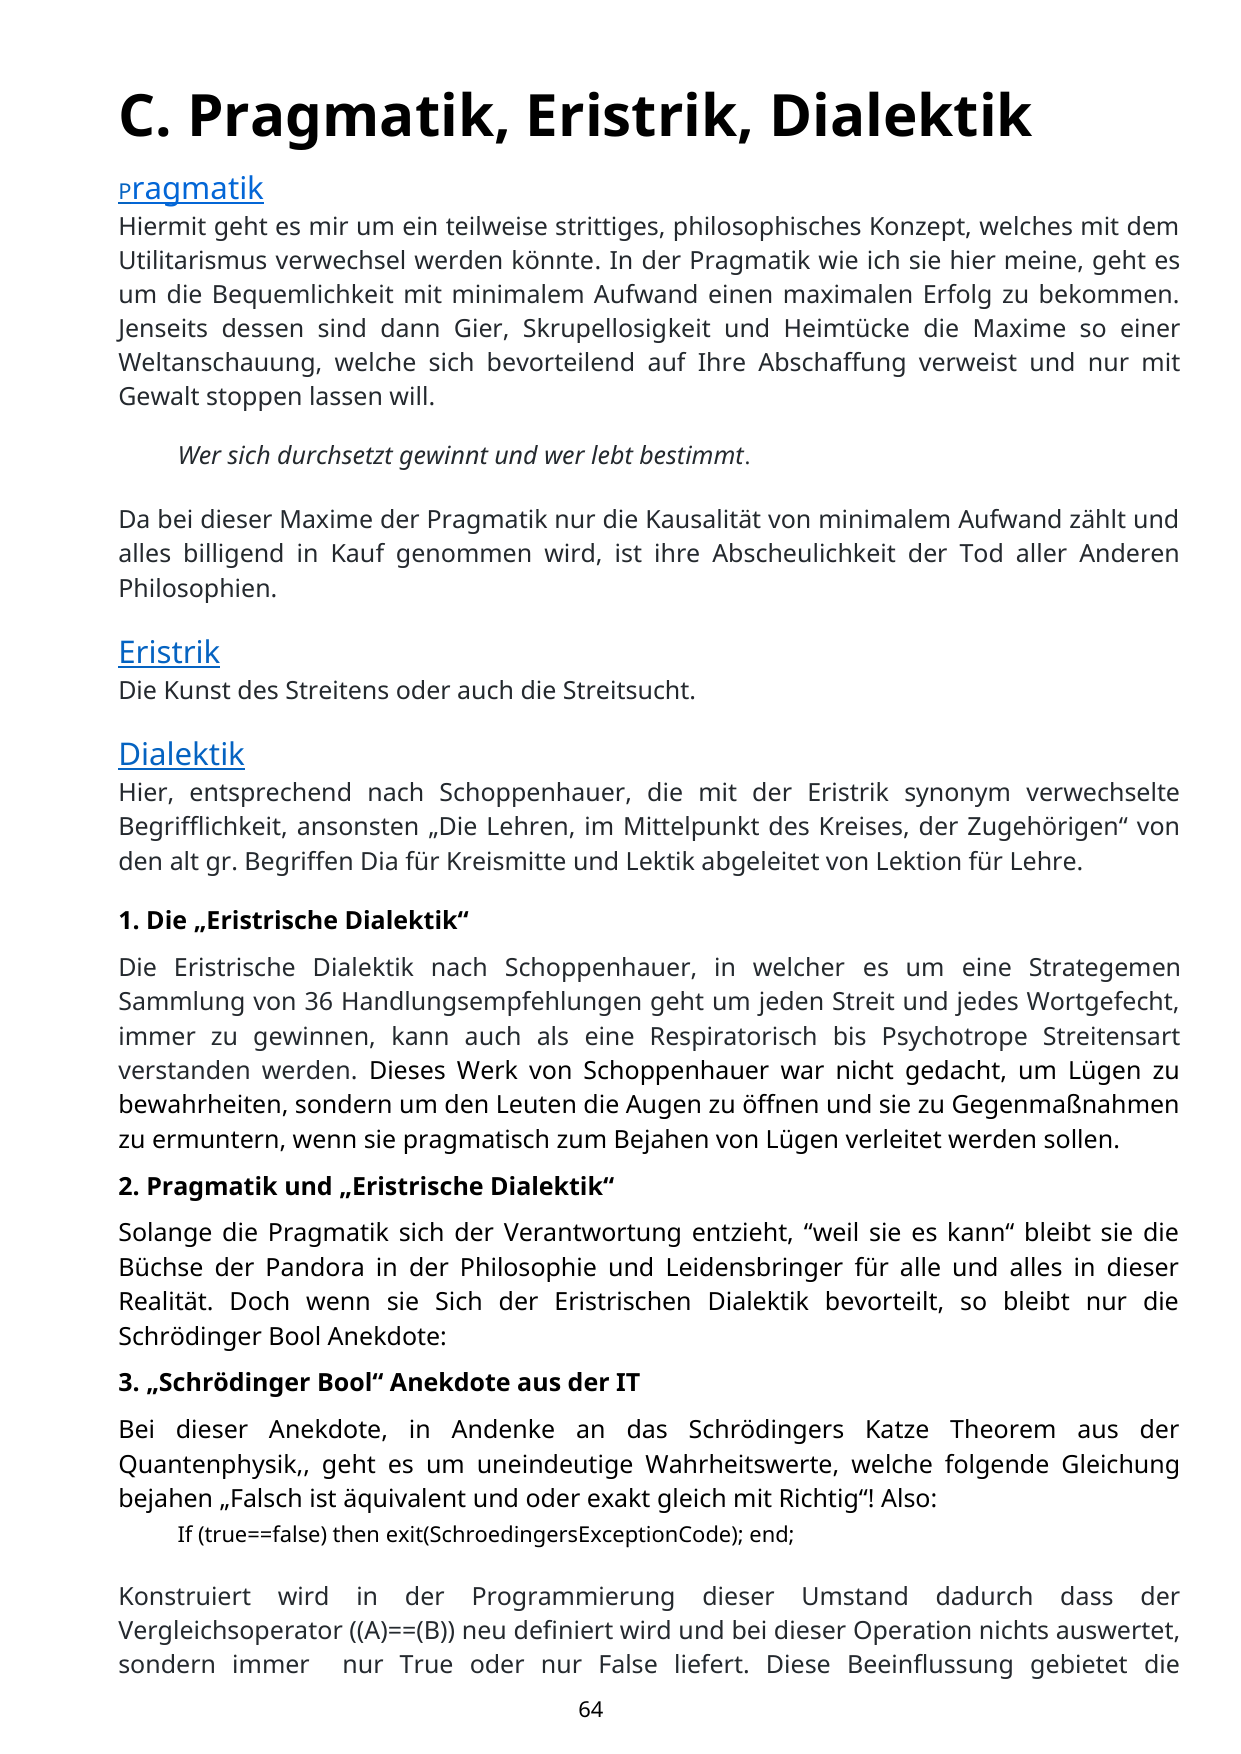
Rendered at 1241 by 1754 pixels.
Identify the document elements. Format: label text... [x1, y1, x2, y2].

text Die Kunst des Streitens oder auch die Streitsucht. [118, 672, 1181, 707]
text Hier, entsprechend nach Schoppenhauer, die mit der Eristrik synonym verwechselte Begrifflichkeit, ansonsten „Die Lehren, im Mittelpunkt des Kreises, der Zugehörigen“ von den alt gr. Begriffen Dia für Kreismitte und Lektik abgeleitet von Lektion für Lehre. [118, 774, 1181, 877]
text Hiermit geht es mir um ein teilweise strittiges, philosophisches Konzept, welches mit dem Utilitarismus verwechsel werden könnte. In der Pragmatik wie ich sie hier meine, geht es um die Bequemlichkeit mit minimalem Aufwand einen maximalen Erfolg zu bekommen. Jenseits dessen sind dann Gier, Skrupellosig­keit und Heimtücke die Maxime so einer Weltanschauung, welche sich bevorteilend auf Ihre Abschaffung verweist und nur mit Gewalt stoppen lassen will. [118, 208, 1181, 413]
subtitle 3. „Schrödinger Bool“ Anekdote aus der IT [118, 1365, 1181, 1399]
text Die Eristrische Dialektik nach Schoppenhauer, in welcher es um eine Strategemen Sammlung von 36 Handlungsempfehlungen geht um jeden Streit und jedes Wortgefecht, immer zu gewinnen, kann auch als eine Respiratorisch bis Psychotrope Streitensart verstanden werden. Dieses Werk von Schoppenhauer war nicht gedacht, um Lügen zu bewahrheiten, sondern um den Leuten die Augen zu öffnen und sie zu Gegenmaßnahmen zu ermuntern, wenn sie pragmatisch zum Bejahen von Lügen verleitet werden sollen. [118, 949, 1181, 1155]
text Pragmatik [118, 166, 1181, 208]
subtitle 1. Die „Eristrische Dialektik“ [118, 902, 1181, 937]
text Eristrik [118, 629, 1181, 672]
text Bei dieser Anekdote, in Andenke an das Schrödingers Katze Theorem aus der Quantenphysik,, geht es um uneindeutige Wahrheitswerte, welche folgende Gleichung bejahen „Falsch ist äquivalent und oder exakt gleich mit Richtig“! Also: [118, 1412, 1181, 1515]
text Dialektik [118, 732, 1181, 774]
text Solange die Pragmatik sich der Verantwortung entzieht, “weil sie es kann“ bleibt sie die Büchse der Pandora in der Philosophie und Leidensbringer für alle und alles in dieser Realität. Doch wenn sie Sich der Eristrischen Dialektik bevorteilt, so bleibt nur die Schrödinger Bool Anekdote: [118, 1215, 1181, 1352]
text Wer sich durchsetzt gewinnt und wer lebt bestimmt. [177, 438, 1122, 472]
text If (true==false) then exit(SchroedingersExceptionCode); end; [177, 1515, 1122, 1549]
text Konstruiert wird in der Programmierung dieser Umstand dadurch dass der Vergleichsoperator ((A)==(B)) neu definiert wird und bei dieser Operation nichts auswertet, sondern immer nur True oder nur False liefert. Diese Beeinflussung gebietet die [118, 1579, 1181, 1681]
text Da bei dieser Maxime der Pragmatik nur die Kausalität von minimalem Aufwand zählt und alles billigend in Kauf genommen wird, ist ihre Abscheulichkeit der Tod aller Anderen Philosophien. [118, 501, 1181, 604]
subtitle 2. Pragmatik und „Eristrische Dialektik“ [118, 1168, 1181, 1202]
subtitle C. Pragmatik, Eristrik, Dialektik [118, 74, 1181, 153]
